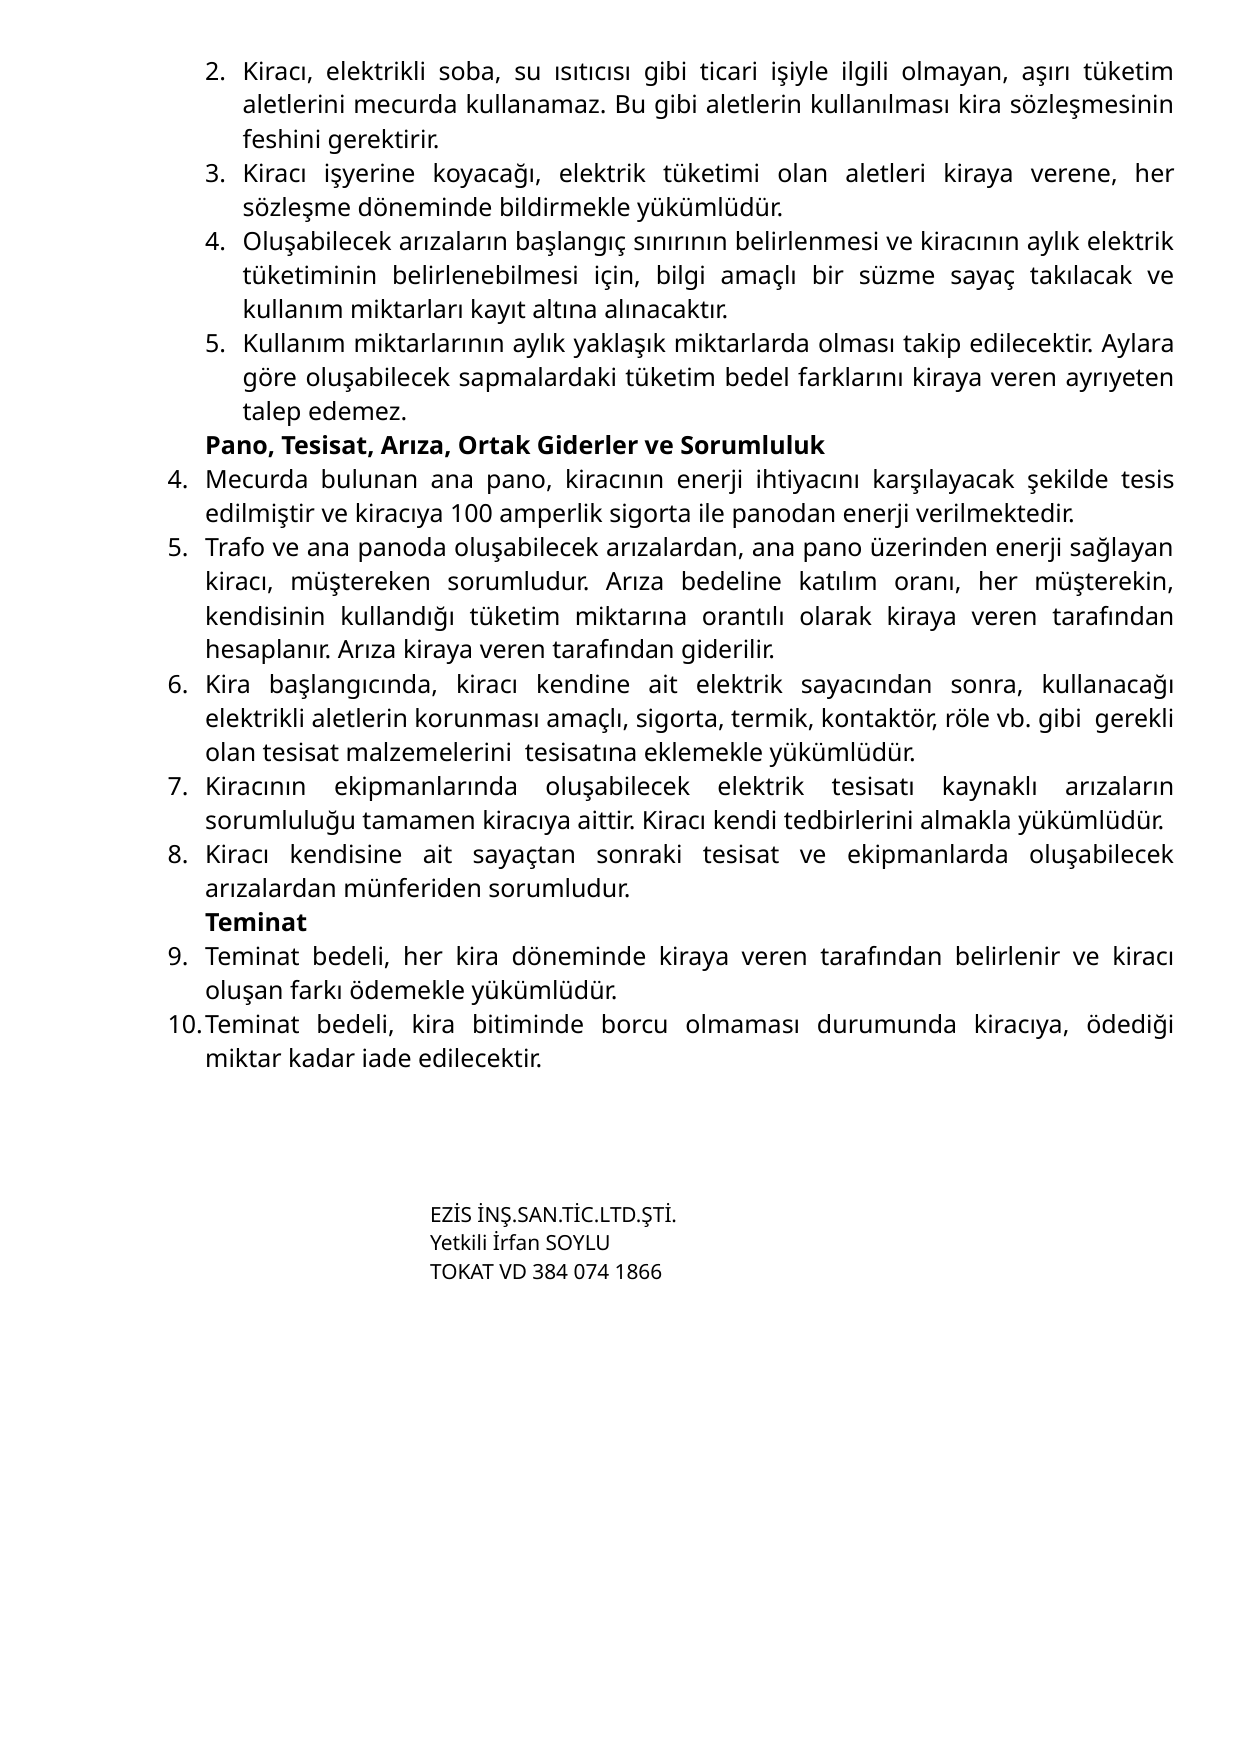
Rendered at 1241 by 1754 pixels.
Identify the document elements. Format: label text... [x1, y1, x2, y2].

list Kiracı, elektrikli soba, su ısıtıcısı gibi ticari işiyle ilgili olmayan, aşırı tüketim aletlerini mecurda kullanamaz. Bu gibi aletlerin kullanılması kira sözleşmesinin feshini gerektirir. [205, 53, 1175, 155]
list Mecurda bulunan ana pano, kiracının enerji ihtiyacını karşılayacak şekilde tesis edilmiştir ve kiracıya 100 amperlik sigorta ile panodan enerji verilmektedir. [167, 462, 1175, 530]
list Teminat [167, 905, 1175, 939]
list Trafo ve ana panoda oluşabilecek arızalardan, ana pano üzerinden enerji sağlayan kiracı, müştereken sorumludur. Arıza bedeline katılım oranı, her müşterekin, kendisinin kullandığı tüketim miktarına orantılı olarak kiraya veren tarafından hesaplanır. Arıza kiraya veren tarafından giderilir. [167, 530, 1175, 666]
text TOKAT VD 384 074 1866 [130, 1257, 1175, 1285]
list Kiracı işyerine koyacağı, elektrik tüketimi olan aletleri kiraya verene, her sözleşme döneminde bildirmekle yükümlüdür. [205, 155, 1175, 223]
list Teminat bedeli, her kira döneminde kiraya veren tarafından belirlenir ve kiracı oluşan farkı ödemekle yükümlüdür. [167, 939, 1175, 1007]
list Teminat bedeli, kira bitiminde borcu olmaması durumunda kiracıya, ödediği miktar kadar iade edilecektir. [167, 1007, 1175, 1075]
list Kira başlangıcında, kiracı kendine ait elektrik sayacından sonra, kullanacağı elektrikli aletlerin korunması amaçlı, sigorta, termik, kontaktör, röle vb. gibi gerekli olan tesisat malzemelerini tesisatına eklemekle yükümlüdür. [167, 666, 1175, 768]
list Kullanım miktarlarının aylık yaklaşık miktarlarda olması takip edilecektir. Aylara göre oluşabilecek sapmalardaki tüketim bedel farklarını kiraya veren ayrıyeten talep edemez. [205, 326, 1175, 428]
list Kiracı kendisine ait sayaçtan sonraki tesisat ve ekipmanlarda oluşabilecek arızalardan münferiden sorumludur. [167, 837, 1175, 905]
list Kiracının ekipmanlarında oluşabilecek elektrik tesisatı kaynaklı arızaların sorumluluğu tamamen kiracıya aittir. Kiracı kendi tedbirlerini almakla yükümlüdür. [167, 768, 1175, 837]
text EZİS İNŞ.SAN.TİC.LTD.ŞTİ. [130, 1200, 1175, 1228]
text Yetkili İrfan SOYLU [130, 1228, 1175, 1257]
list Pano, Tesisat, Arıza, Ortak Giderler ve Sorumluluk [167, 428, 1175, 462]
list Oluşabilecek arızaların başlangıç sınırının belirlenmesi ve kiracının aylık elektrik tüketiminin belirlenebilmesi için, bilgi amaçlı bir süzme sayaç takılacak ve kullanım miktarları kayıt altına alınacaktır. [205, 223, 1175, 326]
